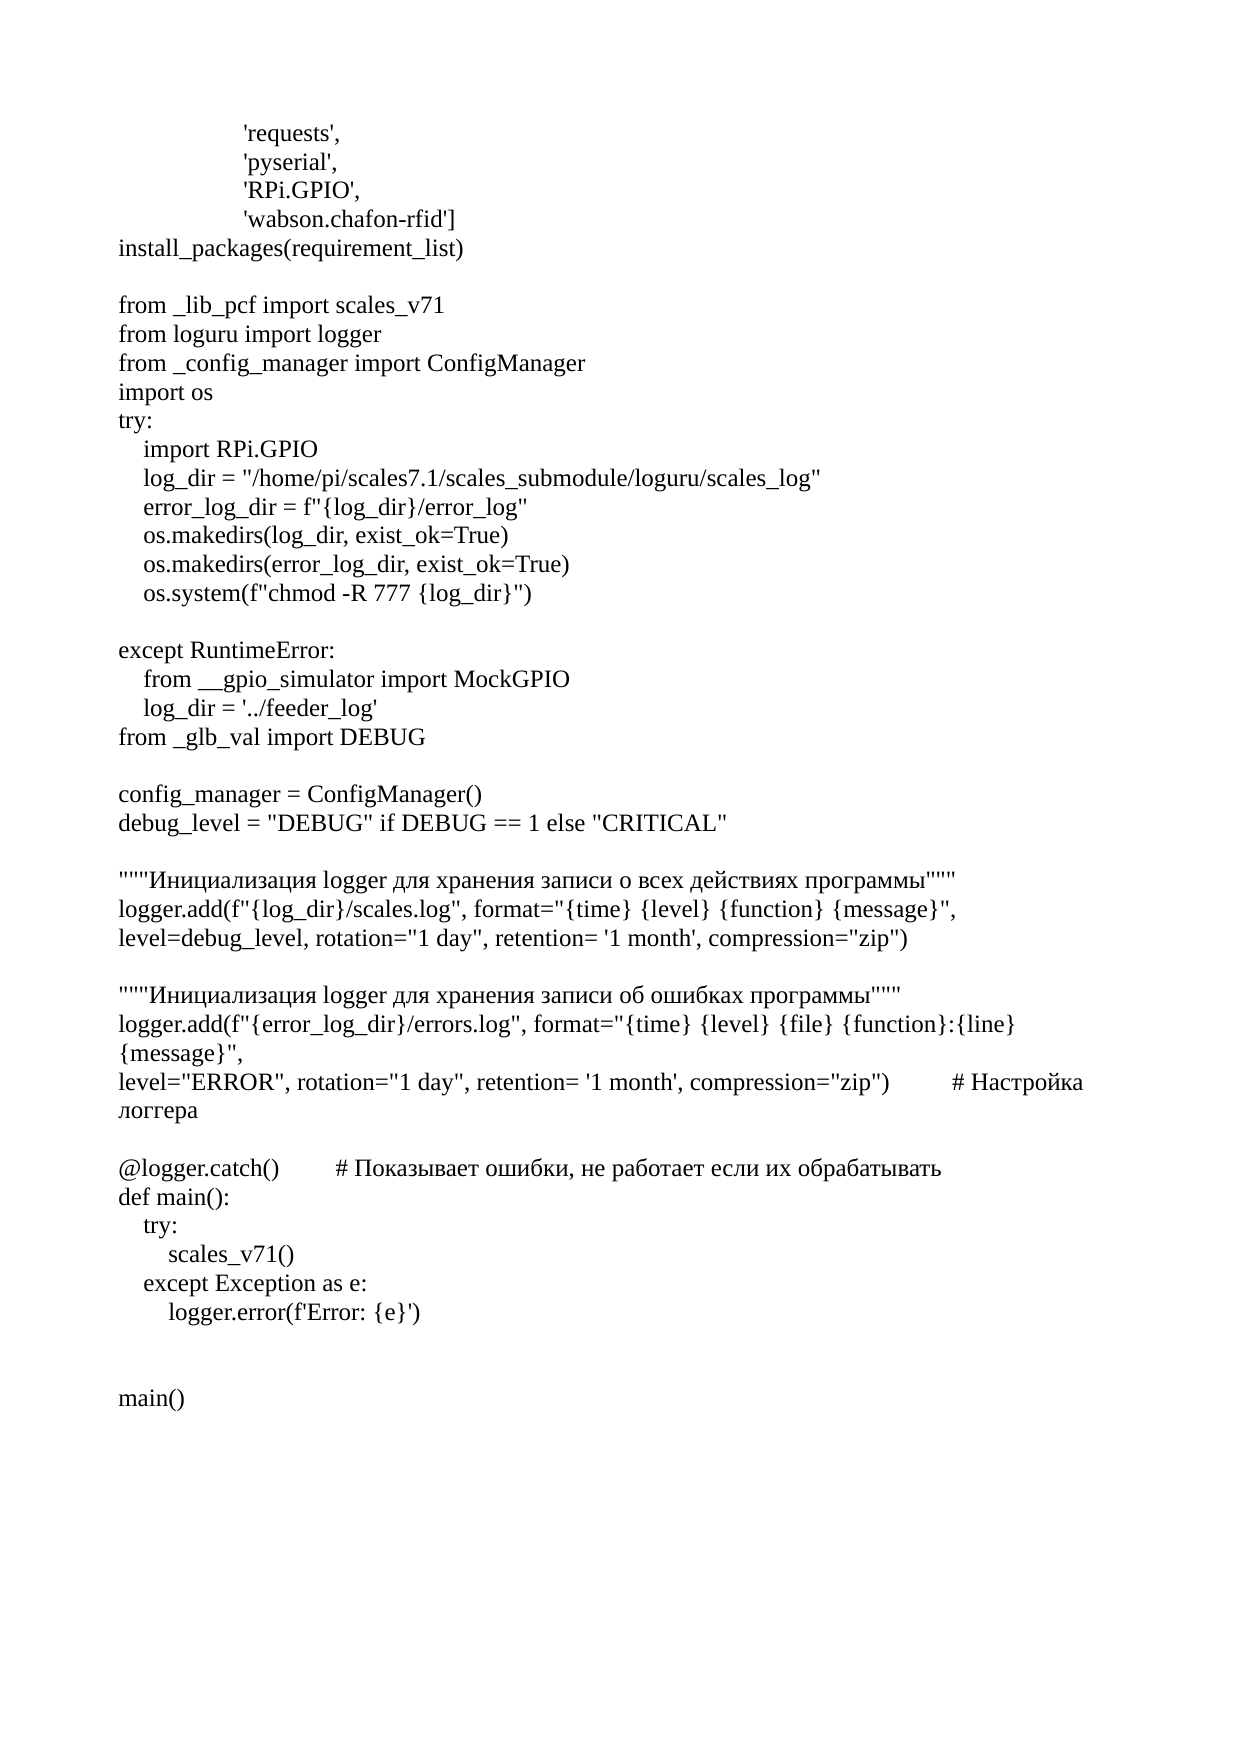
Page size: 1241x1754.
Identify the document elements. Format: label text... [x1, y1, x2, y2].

text 'requests', 'pyserial', 'RPi.GPIO', 'wabson.chafon-rfid'] install_packages(requirement_list) from _lib_pcf import scales_v71 from loguru import logger from _config_manager import ConfigManager import os try: import RPi.GPIO log_dir = "/home/pi/scales7.1/scales_submodule/loguru/scales_log" error_log_dir = f"{log_dir}/error_log" os.makedirs(log_dir, exist_ok=True) os.makedirs(error_log_dir, exist_ok=True) os.system(f"chmod -R 777 {log_dir}") except RuntimeError: from __gpio_simulator import MockGPIO log_dir = '../feeder_log' from _glb_val import DEBUG config_manager = ConfigManager() debug_level = "DEBUG" if DEBUG == 1 else "CRITICAL" """Инициализация logger для хранения записи о всех действиях программы""" logger.add(f"{log_dir}/scales.log", format="{time} {level} {function} {message}", level=debug_level, rotation="1 day", retention= '1 month', compression="zip") """Инициализация logger для хранения записи об ошибках программы""" logger.add(f"{error_log_dir}/errors.log", format="{time} {level} {file} {function}:{line} {message}", level="ERROR", rotation="1 day", retention= '1 month', compression="zip") # Настройка логгера @logger.catch() # Показывает ошибки, не работает если их обрабатывать def main(): try: scales_v71() except Exception as e: logger.error(f'Error: {e}') main() [118, 118, 1122, 1412]
